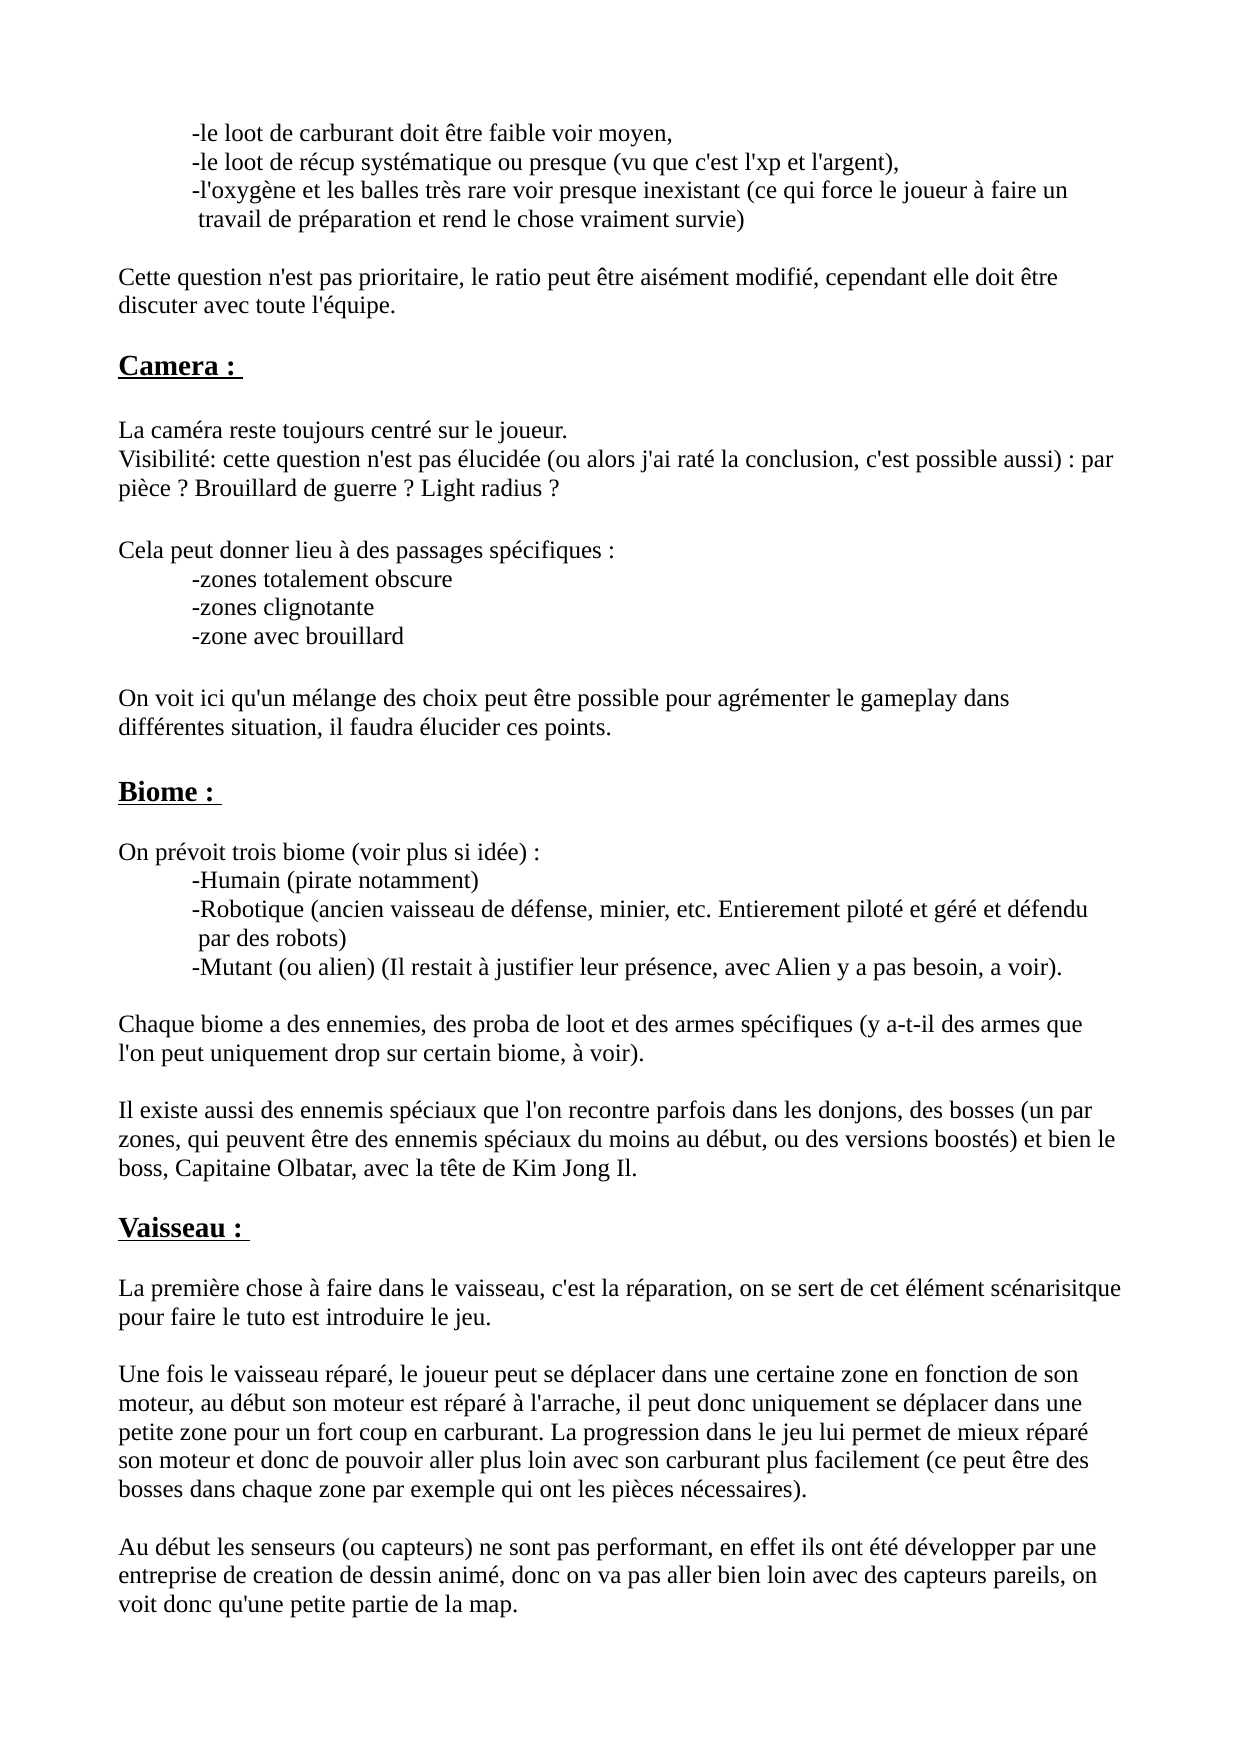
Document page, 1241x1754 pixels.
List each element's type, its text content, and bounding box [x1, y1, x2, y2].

text Il existe aussi des ennemis spéciaux que l'on recontre parfois dans les donjons, des bosses (un par zones, qui peuvent être des ennemis spéciaux du moins au début, ou des versions boostés) et bien le boss, Capitaine Olbatar, avec la tête de Kim Jong Il. [118, 1096, 1122, 1182]
text Camera : [118, 348, 1122, 382]
text Visibilité: cette question n'est pas élucidée (ou alors j'ai raté la conclusion, c'est possible aussi) : par pièce ? Brouillard de guerre ? Light radius ? [118, 444, 1122, 501]
text -zone avec brouillard [118, 621, 1122, 650]
text Cette question n'est pas prioritaire, le ratio peut être aisément modifié, cependant elle doit être discuter avec toute l'équipe. [118, 262, 1122, 319]
text Cela peut donner lieu à des passages spécifiques : [118, 535, 1122, 564]
text -l'oxygène et les balles très rare voir presque inexistant (ce qui force le joueur à faire un travail de préparation et rend le chose vraiment survie) [118, 176, 1122, 233]
text -Robotique (ancien vaisseau de défense, minier, etc. Entierement piloté et géré et défendu par des robots) [118, 894, 1122, 952]
text -Humain (pirate notamment) [118, 866, 1122, 894]
text On voit ici qu'un mélange des choix peut être possible pour agrémenter le gameplay dans différentes situation, il faudra élucider ces points. [118, 683, 1122, 741]
text Au début les senseurs (ou capteurs) ne sont pas performant, en effet ils ont été développer par une entreprise de creation de dessin animé, donc on va pas aller bien loin avec des capteurs pareils, on voit donc qu'une petite partie de la map. [118, 1532, 1122, 1618]
text La caméra reste toujours centré sur le joueur. [118, 415, 1122, 444]
text On prévoit trois biome (voir plus si idée) : [118, 837, 1122, 866]
text Vaisseau : [118, 1211, 1122, 1244]
text La première chose à faire dans le vaisseau, c'est la réparation, on se sert de cet élément scénarisitque pour faire le tuto est introduire le jeu. [118, 1273, 1122, 1330]
text Une fois le vaisseau réparé, le joueur peut se déplacer dans une certaine zone en fonction de son moteur, au début son moteur est réparé à l'arrache, il peut donc uniquement se déplacer dans une petite zone pour un fort coup en carburant. La progression dans le jeu lui permet de mieux réparé son moteur et donc de pouvoir aller plus loin avec son carburant plus facilement (ce peut être des bosses dans chaque zone par exemple qui ont les pièces nécessaires). [118, 1359, 1122, 1503]
text -Mutant (ou alien) (Il restait à justifier leur présence, avec Alien y a pas besoin, a voir). [118, 952, 1122, 981]
text Chaque biome a des ennemies, des proba de loot et des armes spécifiques (y a-t-il des armes que l'on peut uniquement drop sur certain biome, à voir). [118, 1009, 1122, 1067]
text Biome : [118, 774, 1122, 808]
text -zones clignotante [118, 592, 1122, 621]
text -zones totalement obscure [118, 564, 1122, 592]
text -le loot de récup systématique ou presque (vu que c'est l'xp et l'argent), [118, 147, 1122, 176]
text -le loot de carburant doit être faible voir moyen, [118, 118, 1122, 147]
